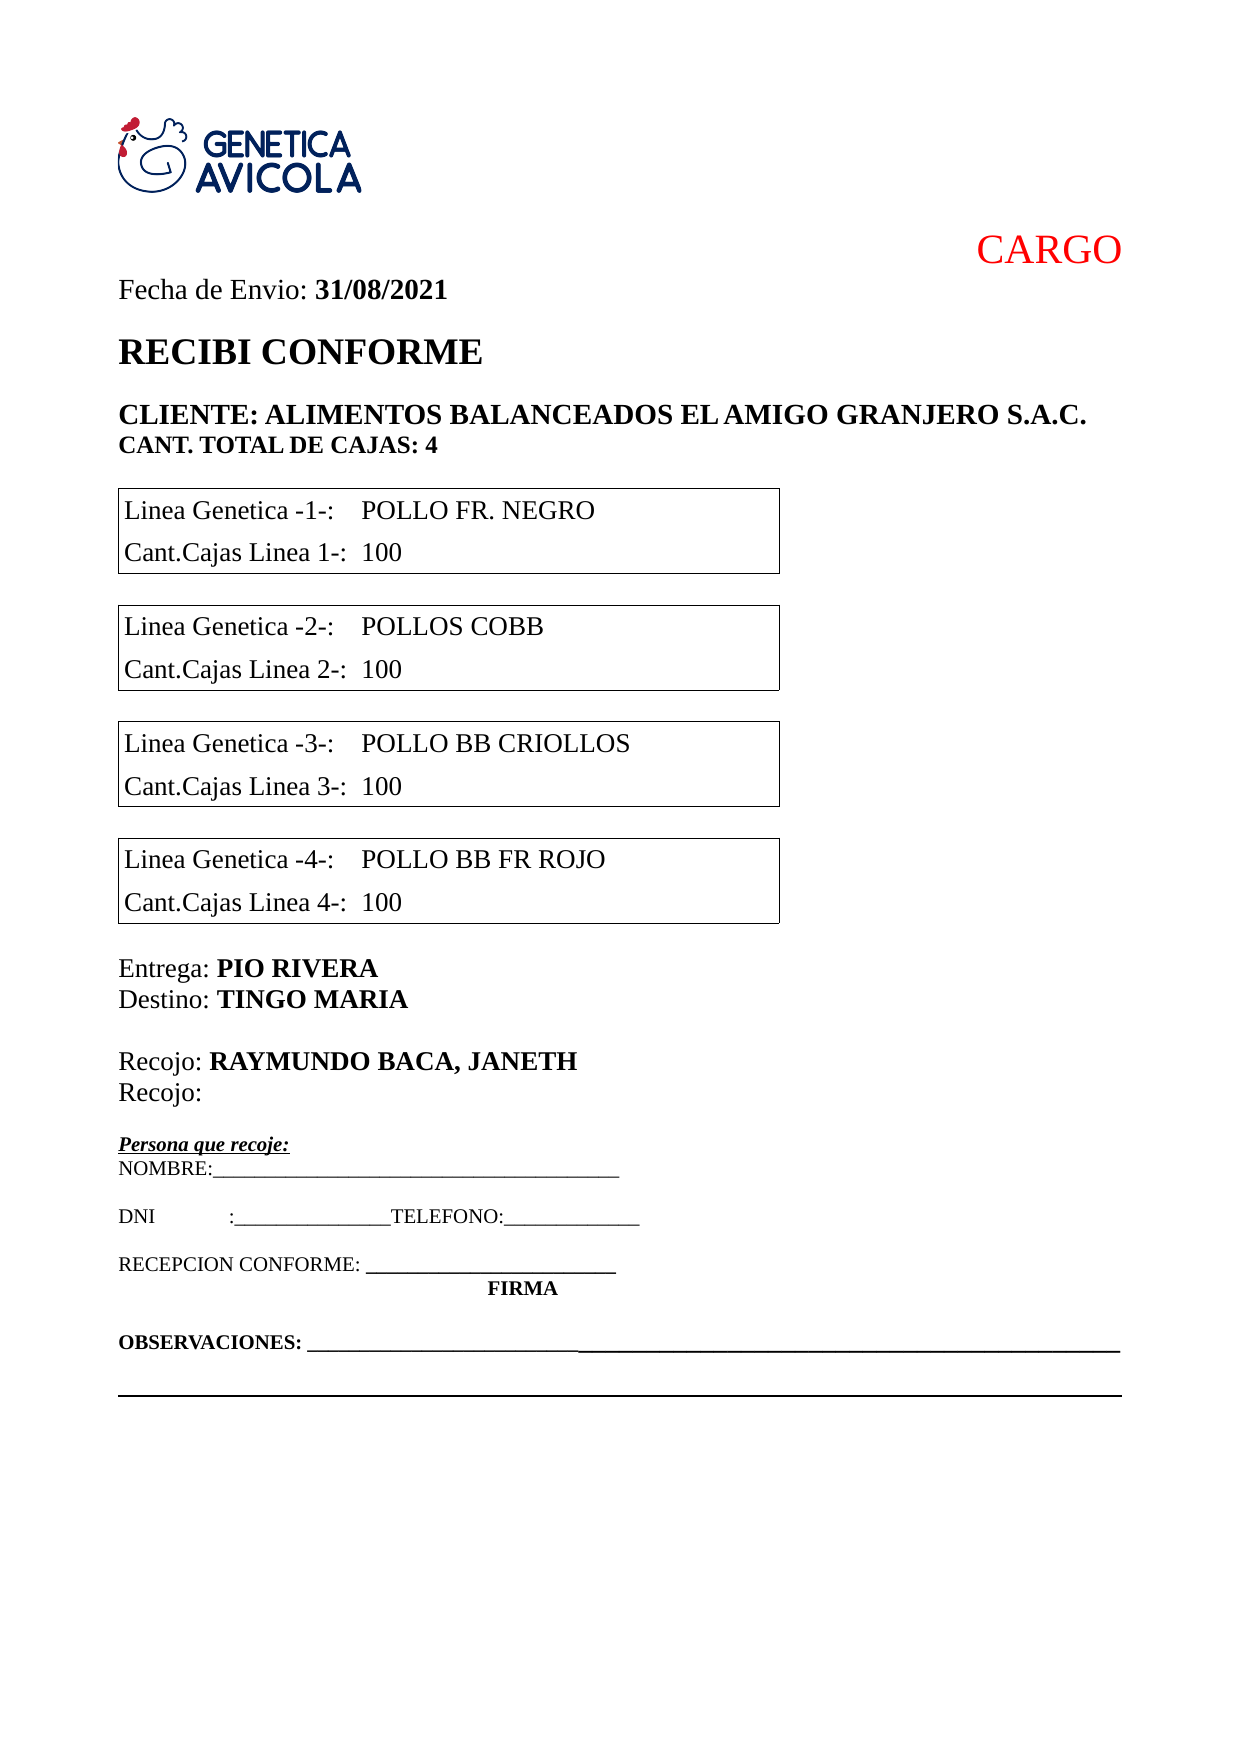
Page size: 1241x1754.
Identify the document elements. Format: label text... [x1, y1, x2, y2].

table_cell 100 [356, 880, 779, 923]
table_cell [118, 691, 356, 721]
text Fecha de Envio: 31/08/2021 [118, 272, 1122, 306]
text DNI :_______________TELEFONO:_____________ [118, 1204, 1122, 1228]
table_cell 100 [356, 647, 779, 690]
table_cell POLLO BB CRIOLLOS [356, 722, 779, 764]
picture [117, 117, 362, 193]
table_cell Linea Genetica -2-: [119, 606, 356, 647]
text NOMBRE:_______________________________________ [118, 1156, 1122, 1180]
table_cell Linea Genetica -4-: [119, 839, 356, 880]
text FIRMA [118, 1276, 1122, 1300]
text RECEPCION CONFORME: ________________________ [118, 1252, 1122, 1276]
text Persona que recoje: [118, 1132, 1122, 1156]
text CARGO [118, 224, 1122, 272]
table_cell [356, 574, 779, 604]
text Recojo: RAYMUNDO BACA, JANETH [118, 1045, 1122, 1076]
text Destino: TINGO MARIA [118, 983, 1122, 1014]
table_header POLLO FR. NEGRO [356, 489, 779, 531]
table_cell [356, 807, 779, 838]
text CANT. TOTAL DE CAJAS: 4 [118, 431, 1122, 459]
table_cell POLLOS COBB [356, 606, 779, 647]
table_cell Cant.Cajas Linea 2-: [119, 647, 356, 690]
text CLIENTE: ALIMENTOS BALANCEADOS EL AMIGO GRANJERO S.A.C. [118, 397, 1122, 431]
text Recojo: [118, 1076, 1122, 1108]
text Entrega: PIO RIVERA [118, 952, 1122, 983]
table_header Linea Genetica -1-: [119, 489, 356, 531]
table_cell Linea Genetica -3-: [119, 722, 356, 764]
text OBSERVACIONES: __________________________________________________________________ [118, 1324, 1122, 1355]
table_cell POLLO BB FR ROJO [356, 839, 779, 880]
table_cell 100 [356, 531, 779, 573]
table_cell [118, 574, 356, 604]
table_cell [356, 691, 779, 721]
text RECIBI CONFORME [118, 330, 1122, 373]
table_cell Cant.Cajas Linea 1-: [119, 531, 356, 573]
table_cell 100 [356, 764, 779, 806]
table_cell Cant.Cajas Linea 4-: [119, 880, 356, 923]
table_cell Cant.Cajas Linea 3-: [119, 764, 356, 806]
table_cell [118, 807, 356, 838]
